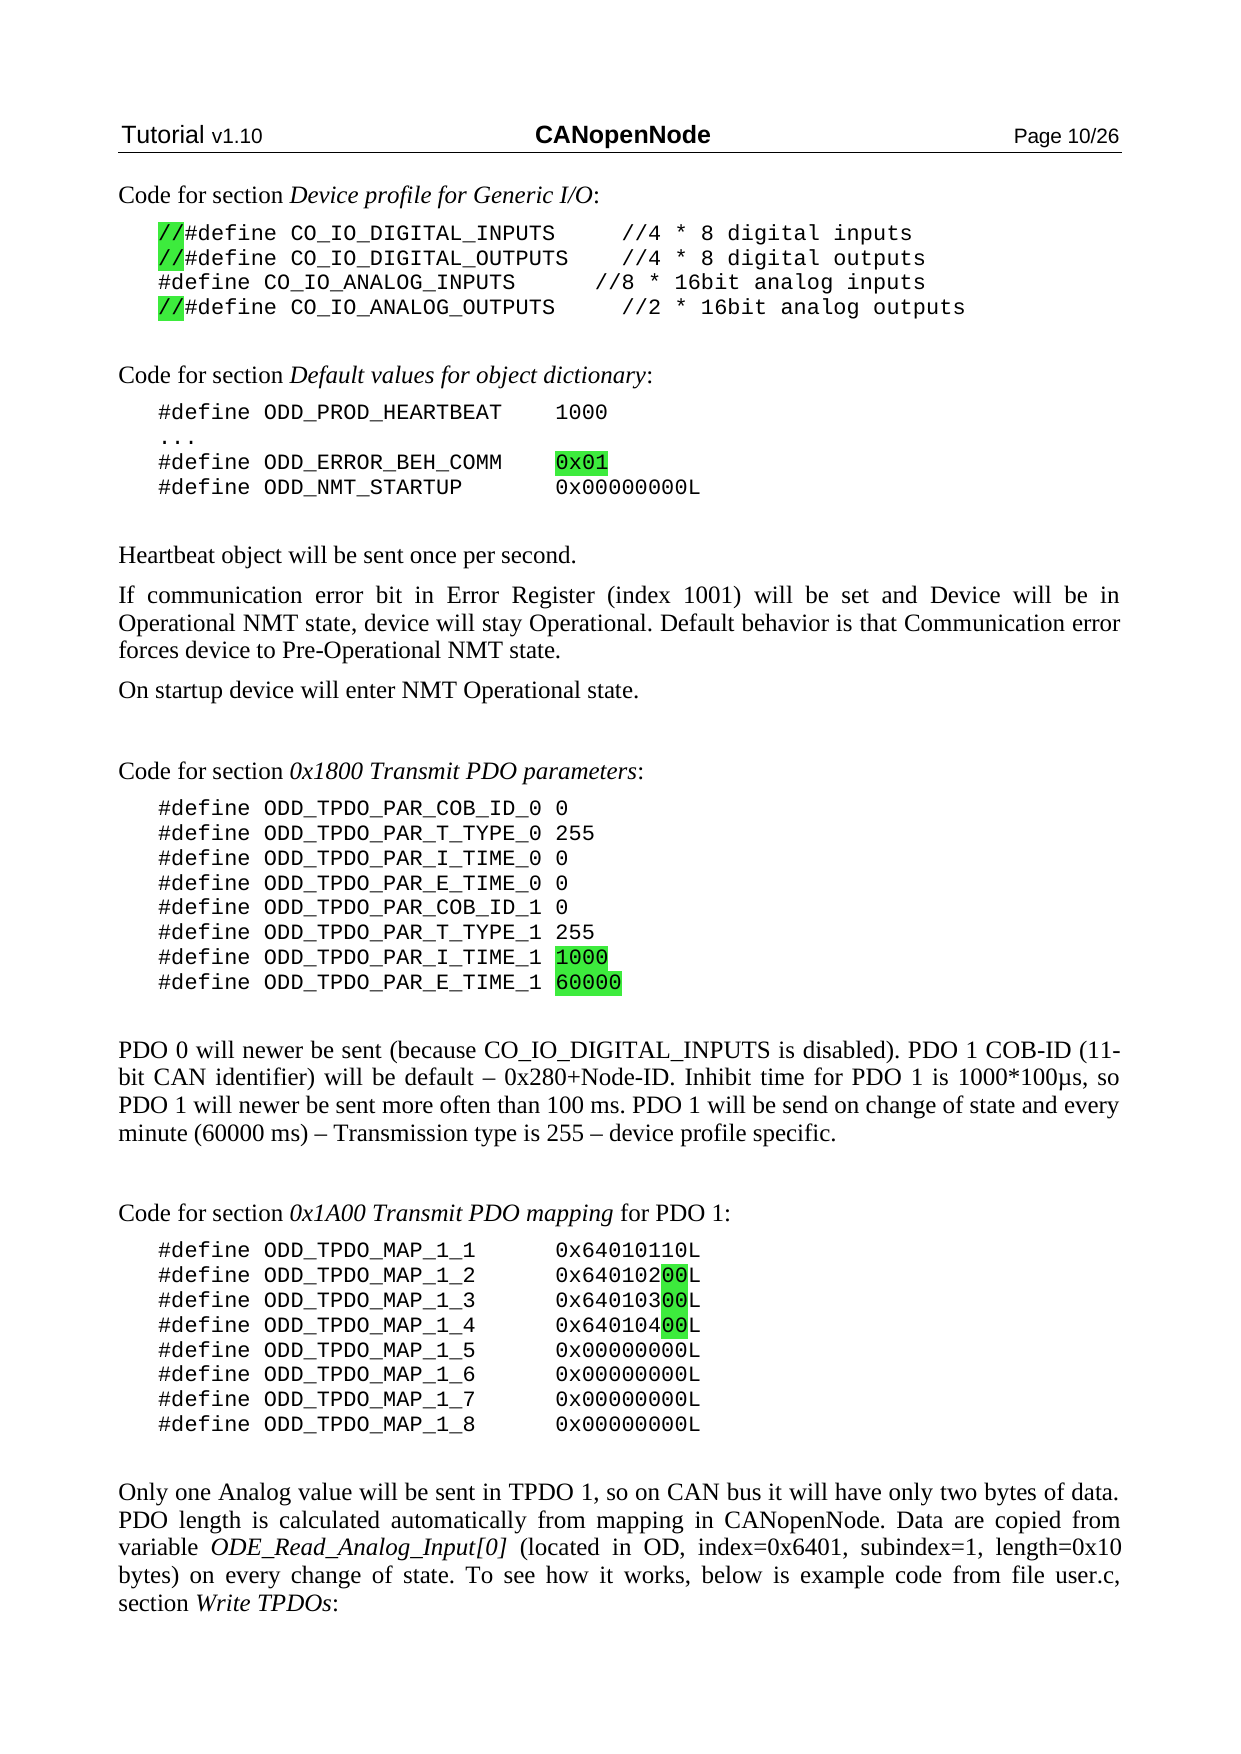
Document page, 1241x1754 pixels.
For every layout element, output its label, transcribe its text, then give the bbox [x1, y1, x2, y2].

text If communication error bit in Error Register (index 1001) will be set and Device will be in Operational NMT state, device will stay Operational. Default behavior is that Communication error forces device to Pre-Operational NMT state. [118, 581, 1122, 664]
text #define ODD_TPDO_PAR_I_TIME_0 0 [118, 847, 1122, 872]
text #define ODD_TPDO_MAP_1_7 0x00000000L [118, 1388, 1122, 1413]
text #define ODD_TPDO_MAP_1_3 0x64010300L [118, 1289, 1122, 1314]
text #define ODD_TPDO_PAR_I_TIME_1 1000 [118, 946, 1122, 971]
text #define ODD_TPDO_MAP_1_1 0x64010110L [118, 1239, 1122, 1264]
text #define ODD_TPDO_PAR_E_TIME_1 60000 [118, 971, 1122, 996]
text PDO 0 will newer be sent (because CO_IO_DIGITAL_INPUTS is disabled). PDO 1 COB-ID (11-bit CAN identifier) will be default – 0x280+Node-ID. Inhibit time for PDO 1 is 1000*100µs, so PDO 1 will newer be sent more often than 100 ms. PDO 1 will be send on change of state and every minute (60000 ms) – Transmission type is 255 – device profile specific. [118, 1036, 1122, 1147]
text #define ODD_TPDO_MAP_1_2 0x64010200L [118, 1264, 1122, 1289]
text #define ODD_TPDO_PAR_COB_ID_0 0 [118, 797, 1122, 822]
text #define ODD_TPDO_MAP_1_8 0x00000000L [118, 1413, 1122, 1438]
text Code for section 0x1800 Transmit PDO parameters: [118, 757, 1122, 785]
text #define ODD_PROD_HEARTBEAT 1000 [118, 401, 1122, 426]
text Code for section Default values for object dictionary: [118, 361, 1122, 389]
text #define ODD_ERROR_BEH_COMM 0x01 [118, 451, 1122, 476]
text Heartbeat object will be sent once per second. [118, 541, 1122, 568]
text #define ODD_TPDO_PAR_T_TYPE_0 255 [118, 822, 1122, 847]
text #define ODD_TPDO_PAR_T_TYPE_1 255 [118, 921, 1122, 946]
text #define ODD_NMT_STARTUP 0x00000000L [118, 476, 1122, 501]
text ... [118, 426, 1122, 451]
text #define ODD_TPDO_PAR_COB_ID_1 0 [118, 896, 1122, 921]
text //#define CO_IO_DIGITAL_INPUTS //4 * 8 digital inputs [118, 222, 1122, 247]
text #define ODD_TPDO_MAP_1_4 0x64010400L [118, 1314, 1122, 1339]
text Code for section 0x1A00 Transmit PDO mapping for PDO 1: [118, 1199, 1122, 1227]
text #define ODD_TPDO_PAR_E_TIME_0 0 [118, 872, 1122, 896]
text On startup device will enter NMT Operational state. [118, 677, 1122, 704]
text //#define CO_IO_ANALOG_OUTPUTS //2 * 16bit analog outputs [118, 296, 1122, 321]
text Only one Analog value will be sent in TPDO 1, so on CAN bus it will have only two bytes of data. PDO length is calculated automatically from mapping in CANopenNode. Data are copied from variable ODE_Read_Analog_Input[0] (located in OD, index=0x6401, subindex=1, length=0x10 bytes) on every change of state. To see how it works, below is example code from file user.c, section Write TPDOs: [118, 1478, 1122, 1617]
text #define ODD_TPDO_MAP_1_6 0x00000000L [118, 1363, 1122, 1388]
text #define ODD_TPDO_MAP_1_5 0x00000000L [118, 1339, 1122, 1363]
text Code for section Device profile for Generic I/O: [118, 182, 1122, 209]
text #define CO_IO_ANALOG_INPUTS //8 * 16bit analog inputs [118, 271, 1122, 296]
text //#define CO_IO_DIGITAL_OUTPUTS //4 * 8 digital outputs [118, 247, 1122, 271]
